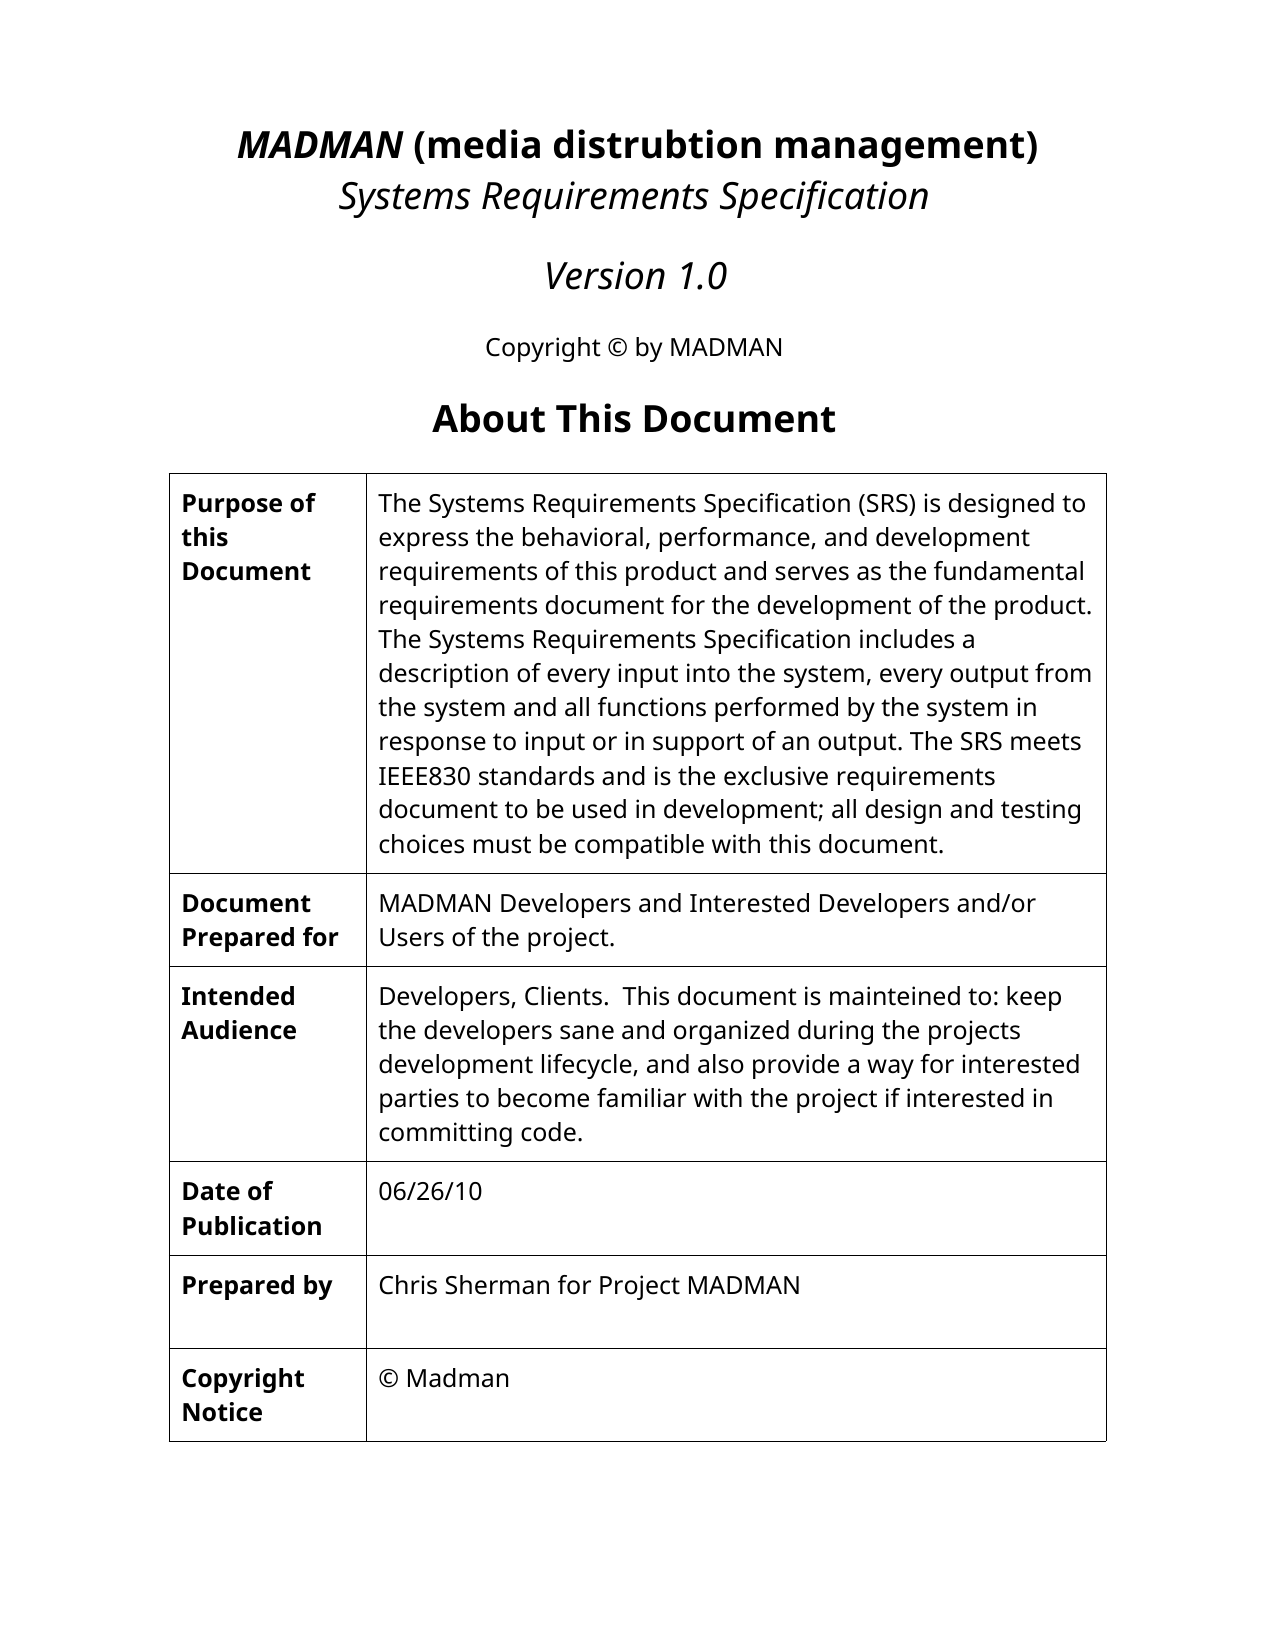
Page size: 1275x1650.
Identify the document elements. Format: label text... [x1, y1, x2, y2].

table_cell MADMAN Developers and Interested Developers and/or Users of the project. [367, 874, 1106, 966]
table_cell Chris Sherman for Project MADMAN [367, 1256, 1106, 1348]
text Copyright © by MADMAN [118, 329, 1157, 364]
table_cell 06/26/10 [367, 1162, 1106, 1255]
table_cell © Madman [367, 1349, 1106, 1441]
text Version 1.0 [731, 249, 1157, 300]
table_header Purpose of this Document [170, 474, 366, 873]
table_cell Copyright Notice [170, 1349, 366, 1441]
text About This Document [837, 393, 1157, 444]
text About This Document [118, 393, 432, 444]
text MADMAN (media distrubtion management) Systems Requirements Specification [118, 118, 338, 220]
table_cell Prepared by [170, 1256, 366, 1348]
table_cell Date of Publication [170, 1162, 366, 1255]
table_header The Systems Requirements Specification (SRS) is designed to express the behavioral, performance, and development requirements of this product and serves as the fundamental requirements document for the development of the product. The Systems Requirements Specification includes a description of every input into the system, every output from the system and all functions performed by the system in response to input or in support of an output. The SRS meets IEEE830 standards and is the exclusive requirements document to be used in development; all design and testing choices must be compatible with this document. [367, 474, 1106, 873]
table_cell Developers, Clients. This document is mainteined to: keep the developers sane and organized during the projects development lifecycle, and also provide a way for interested parties to become familiar with the project if interested in committing code. [367, 967, 1106, 1161]
table_cell Intended Audience [170, 967, 366, 1161]
text Version 1.0 [118, 249, 544, 300]
text MADMAN (media distrubtion management) Systems Requirements Specification [930, 118, 1157, 220]
table_cell Document Prepared for [170, 874, 366, 966]
